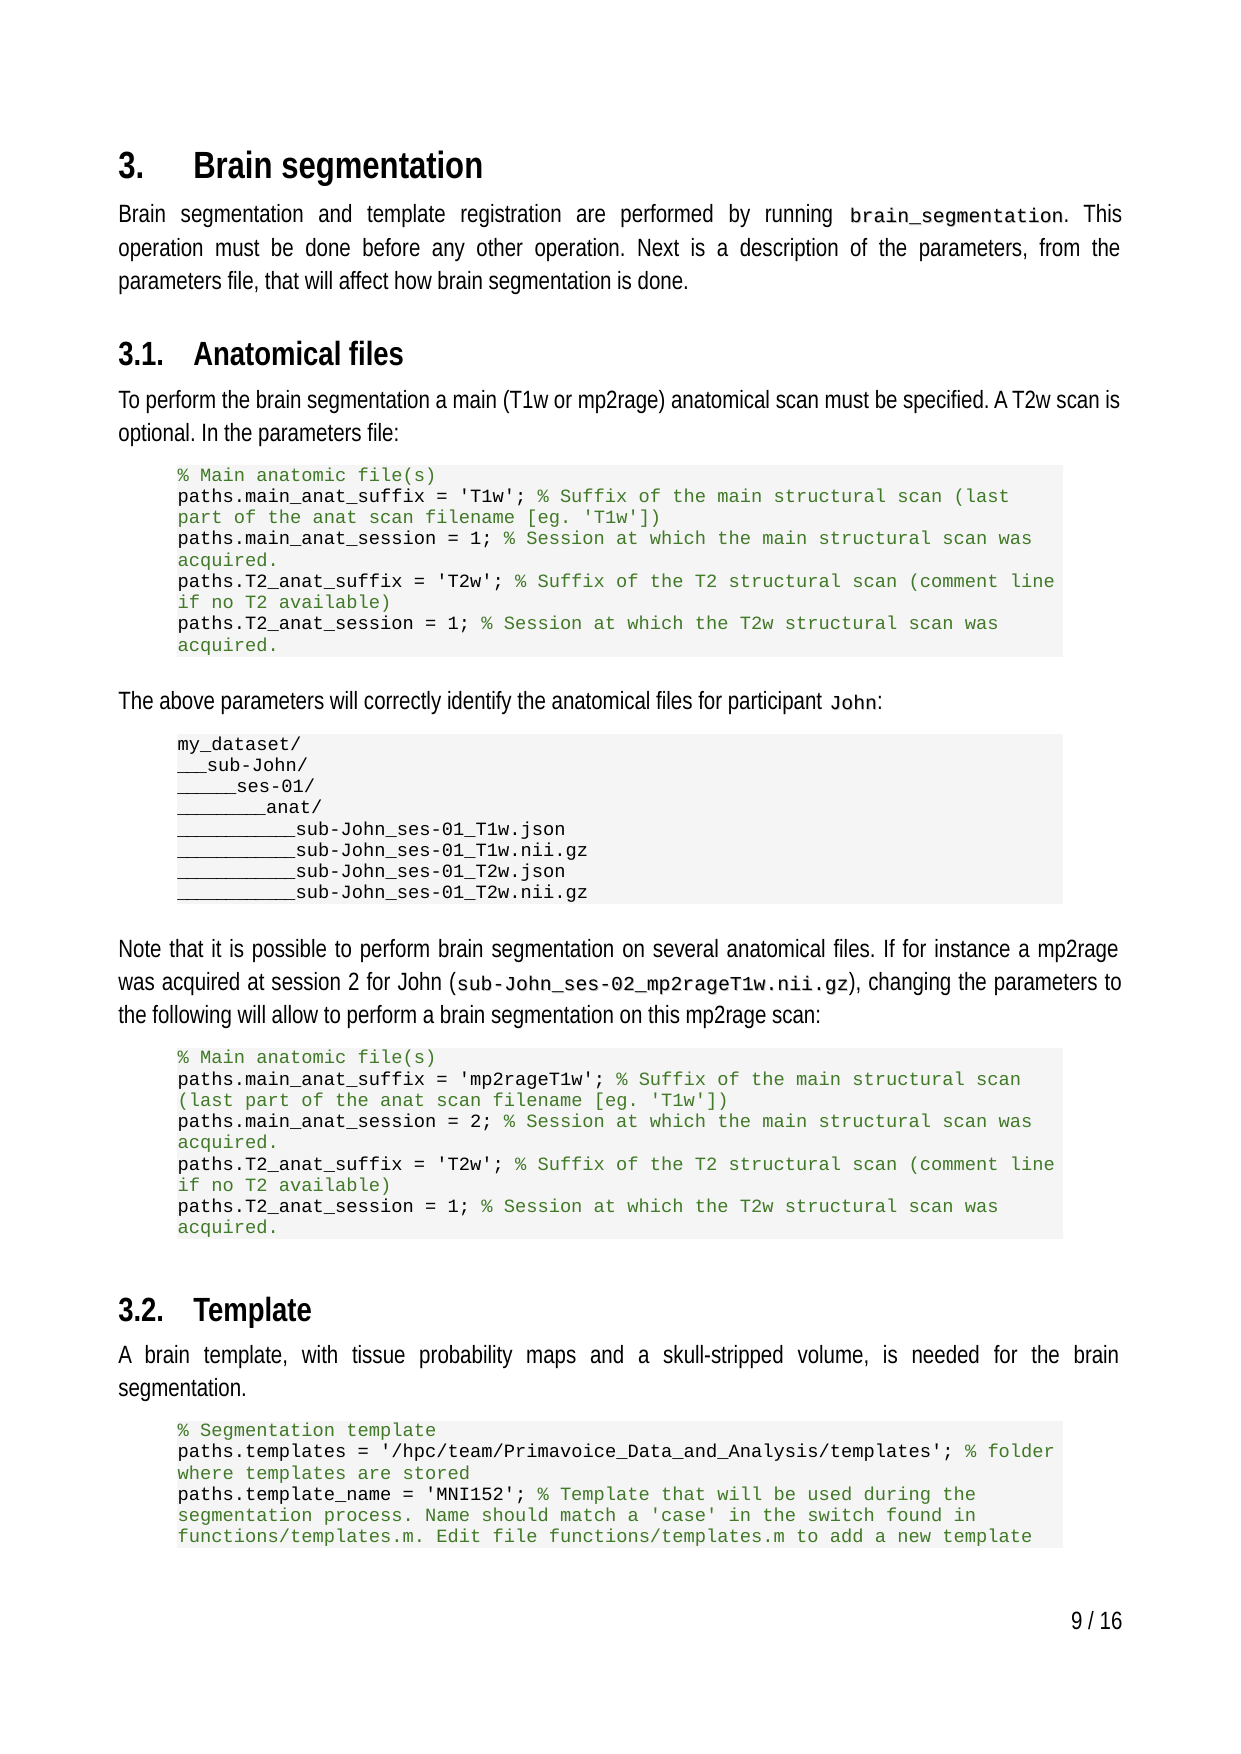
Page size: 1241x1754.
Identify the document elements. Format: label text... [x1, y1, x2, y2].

text paths.T2_anat_suffix = 'T2w'; % Suffix of the T2 structural scan (comment line if no T2 available) [177, 572, 1063, 614]
text paths.template_name = 'MNI152'; % Template that will be used during the segmentation process. Name should match a 'case' in the switch found in functions/templates.m. Edit file functions/templates.m to add a new template [177, 1485, 1063, 1548]
text Note that it is possible to perform brain segmentation on several anatomical files. If for instance a mp2rage was acquired at session 2 for John (sub-John_ses-02_mp2rageT1w.nii.gz), changing the parameters to the following will allow to perform a brain segmentation on this mp2rage scan: [118, 934, 1122, 1029]
text paths.T2_anat_session = 1; % Session at which the T2w structural scan was acquired. [177, 1197, 1063, 1239]
text sub-John_ses-01_T2w.json [177, 862, 1063, 883]
text Brain segmentation and template registration are performed by running brain_segmentation. This operation must be done before any other operation. Next is a description of the parameters, from the parameters file, that will affect how brain segmentation is done. [118, 199, 1122, 294]
text paths.main_anat_suffix = 'T1w'; % Suffix of the main structural scan (last part of the anat scan filename [eg. 'T1w']) [177, 487, 1063, 529]
text paths.main_anat_session = 1; % Session at which the main structural scan was acquired. [177, 529, 1063, 572]
text paths.main_anat_suffix = 'mp2rageT1w'; % Suffix of the main structural scan (last part of the anat scan filename [eg. 'T1w']) [177, 1069, 1063, 1112]
text sub-John/ [177, 756, 1063, 777]
text % Segmentation template [177, 1421, 1063, 1442]
subtitle Anatomical files [118, 334, 1122, 372]
subtitle Template [118, 1289, 1122, 1328]
text sub-John_ses-01_T1w.nii.gz [177, 841, 1063, 862]
text paths.main_anat_session = 2; % Session at which the main structural scan was acquired. [177, 1112, 1063, 1154]
text sub-John_ses-01_T2w.nii.gz [177, 883, 1063, 904]
text paths.T2_anat_suffix = 'T2w'; % Suffix of the T2 structural scan (comment line if no T2 available) [177, 1154, 1063, 1197]
text % Main anatomic file(s) [177, 465, 1063, 487]
text The above parameters will correctly identify the anatomical files for participant John: [118, 686, 1122, 716]
text anat/ [177, 798, 1063, 819]
text my_dataset/ [177, 734, 1063, 756]
text A brain template, with tissue probability maps and a skull-stripped volume, is needed for the brain segmentation. [118, 1341, 1122, 1402]
subtitle Brain segmentation [118, 143, 1122, 187]
text paths.templates = '/hpc/team/Primavoice_Data_and_Analysis/templates'; % folder where templates are stored [177, 1442, 1063, 1485]
text To perform the brain segmentation a main (T1w or mp2rage) anatomical scan must be specified. A T2w scan is optional. In the parameters file: [118, 385, 1122, 447]
text % Main anatomic file(s) [177, 1048, 1063, 1069]
text paths.T2_anat_session = 1; % Session at which the T2w structural scan was acquired. [177, 614, 1063, 657]
text sub-John_ses-01_T1w.json [177, 819, 1063, 841]
text ses-01/ [177, 777, 1063, 798]
